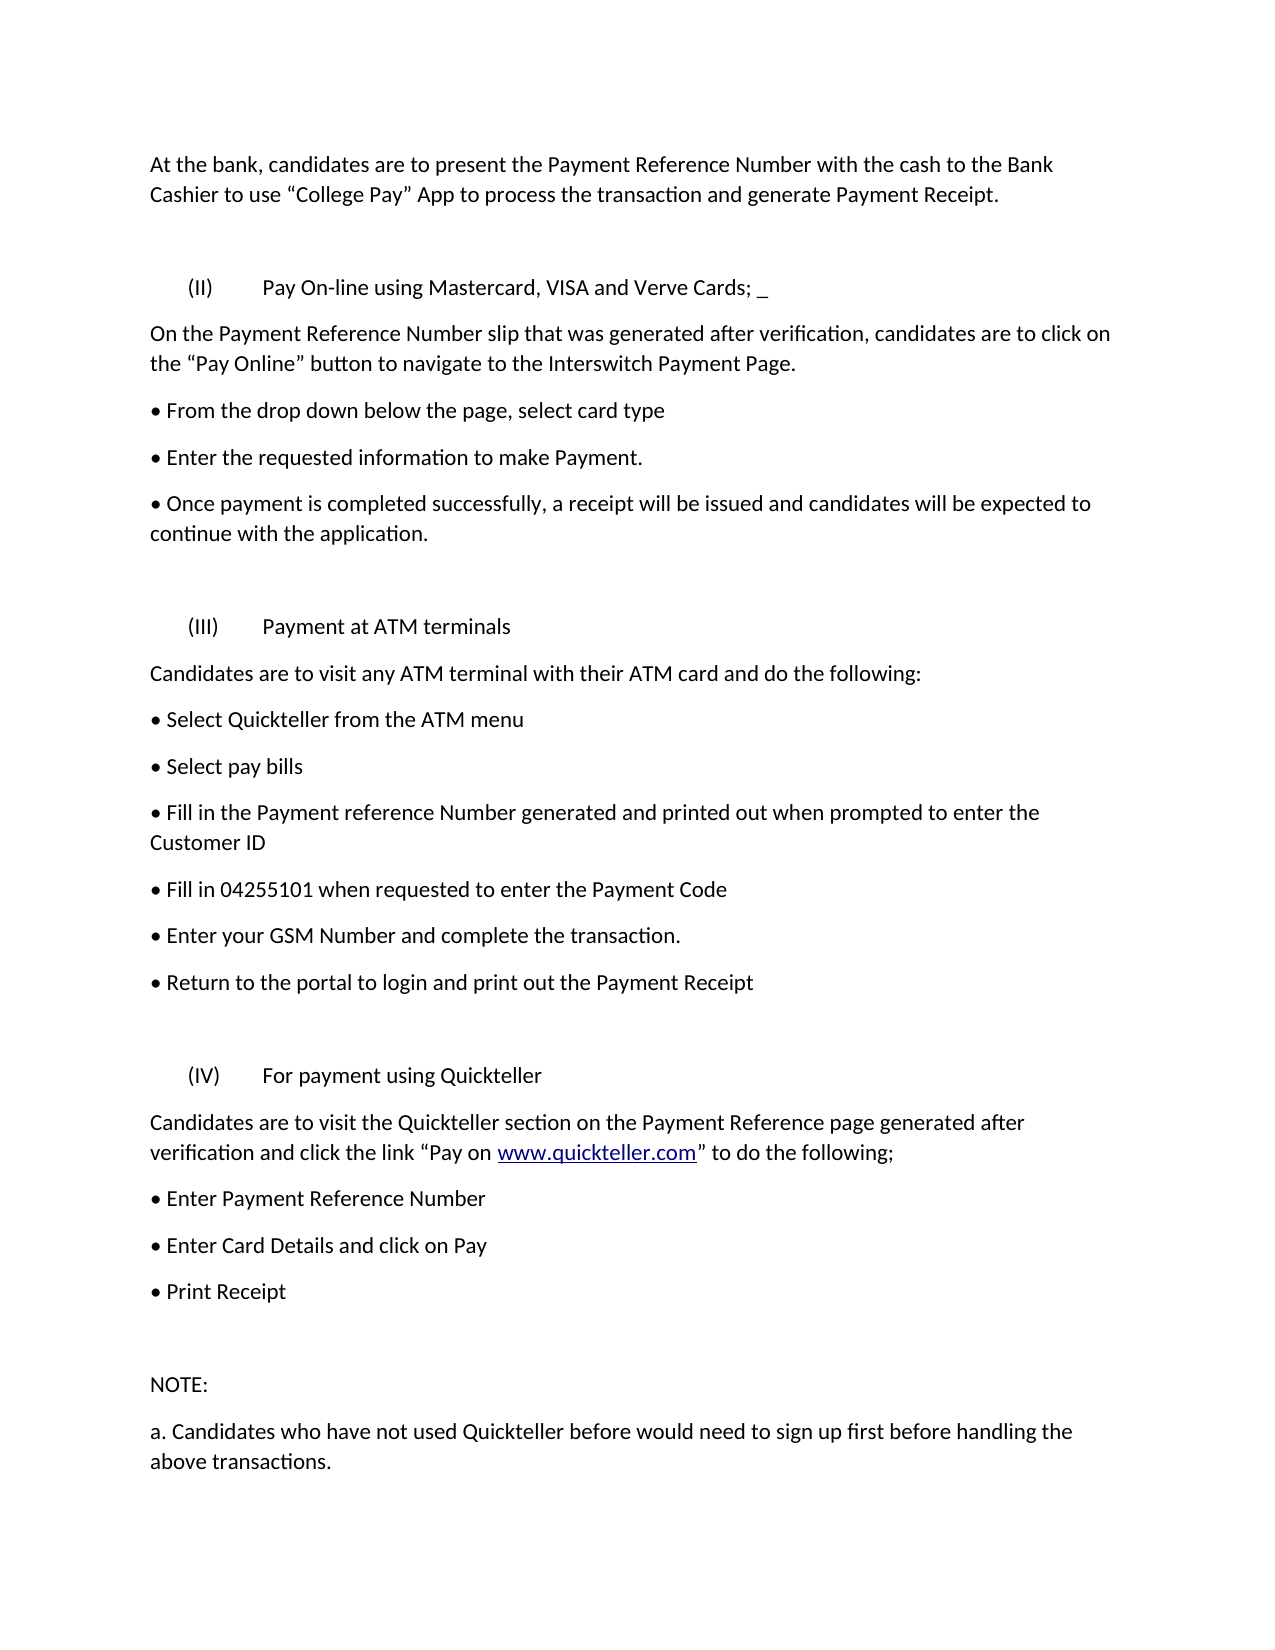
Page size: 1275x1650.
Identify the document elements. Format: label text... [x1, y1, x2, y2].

list Payment at ATM terminals [187, 612, 1125, 640]
text • Enter Payment Reference Number [150, 1184, 1125, 1212]
text On the Payment Reference Number slip that was generated after verification, candidates are to click on the “Pay Online” button to navigate to the Interswitch Payment Page. [150, 319, 1125, 377]
text At the bank, candidates are to present the Payment Reference Number with the cash to the Bank Cashier to use “College Pay” App to process the transaction and generate Payment Receipt. [150, 150, 1125, 208]
list Pay On-line using Mastercard, VISA and Verve Cards; _ [187, 273, 1125, 301]
text • From the drop down below the page, select card type [150, 396, 1125, 424]
list For payment using Quickteller [187, 1061, 1125, 1089]
text • Enter Card Details and click on Pay [150, 1231, 1125, 1259]
text • Fill in 04255101 when requested to enter the Payment Code [150, 875, 1125, 903]
text • Fill in the Payment reference Number generated and printed out when prompted to enter the Customer ID [150, 798, 1125, 856]
text • Select pay bills [150, 752, 1125, 780]
text • Return to the portal to login and print out the Payment Receipt [150, 968, 1125, 996]
text NOTE: [150, 1370, 1125, 1398]
text • Print Receipt [150, 1277, 1125, 1305]
text • Select Quickteller from the ATM menu [150, 705, 1125, 733]
text • Enter your GSM Number and complete the transaction. [150, 921, 1125, 949]
text • Enter the requested information to make Payment. [150, 443, 1125, 471]
text Candidates are to visit the Quickteller section on the Payment Reference page generated after verification and click the link “Pay on www.quickteller.com” to do the following; [150, 1108, 1125, 1166]
text a. Candidates who have not used Quickteller before would need to sign up first before handling the above transactions. [150, 1417, 1125, 1475]
text • Once payment is completed successfully, a receipt will be issued and candidates will be expected to continue with the application. [150, 489, 1125, 547]
text Candidates are to visit any ATM terminal with their ATM card and do the following: [150, 659, 1125, 687]
